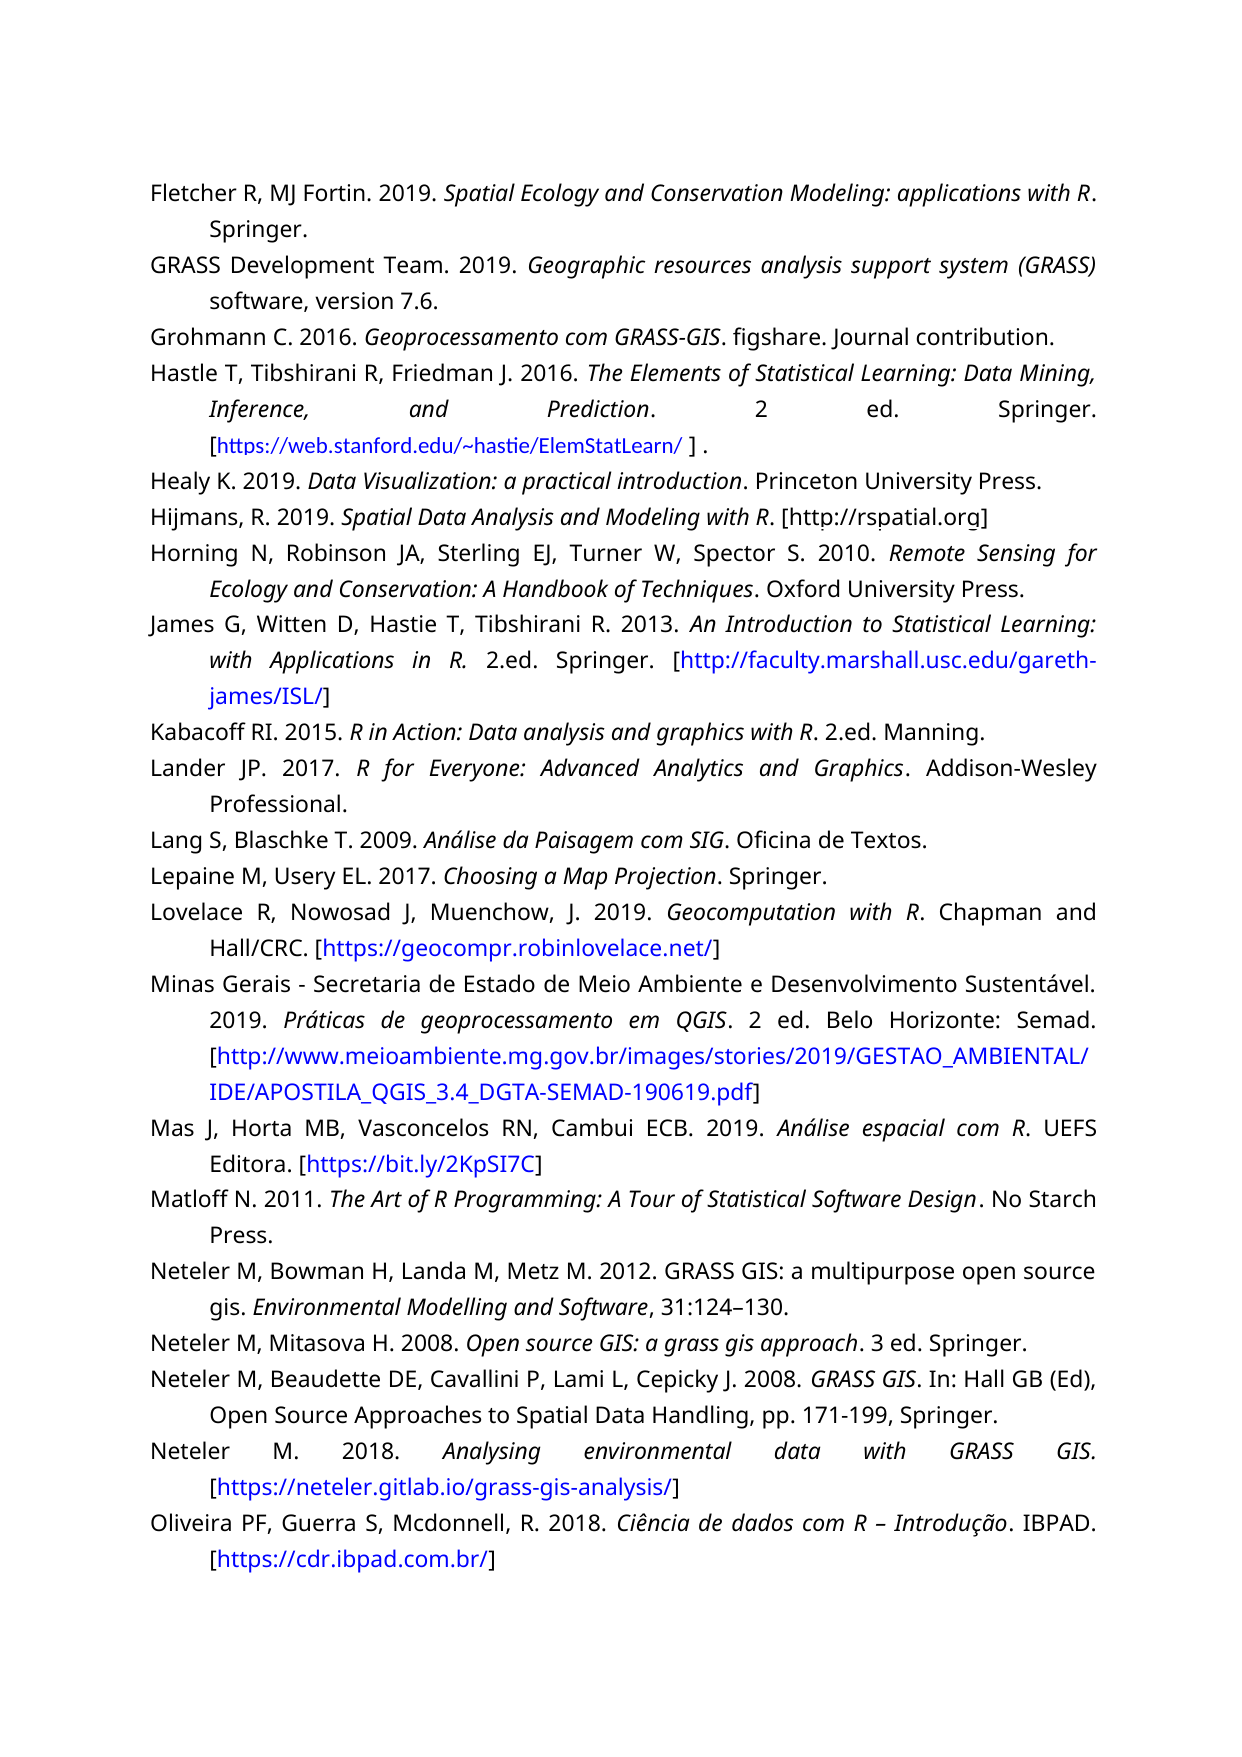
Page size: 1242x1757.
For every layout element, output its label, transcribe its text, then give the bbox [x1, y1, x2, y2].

text Neteler M. 2018. Analysing environmental data with GRASS GIS. [https://neteler.gitlab.io/grass-gis-analysis/] [150, 1435, 1097, 1502]
text Healy K. 2019. Data Visualization: a practical introduction. Princeton University Press. [150, 465, 1097, 496]
text Hastle T, Tibshirani R, Friedman J. 2016. The Elements of Statistical Learning: Data Mining, Inference, and Prediction. 2 ed. Springer. [https://web.stanford.edu/~hastie/ElemStatLearn/ ] . [150, 357, 1097, 460]
subtitle Matloff N. 2011. The Art of R Programming: A Tour of Statistical Software Design. No Starch Press. [150, 1183, 1097, 1251]
text Neteler M, Beaudette DE, Cavallini P, Lami L, Cepicky J. 2008. GRASS GIS. In: Hall GB (Ed), Open Source Approaches to Spatial Data Handling, pp. 171-199, Springer. [150, 1363, 1097, 1430]
text Grohmann C. 2016. Geoprocessamento com GRASS-GIS. figshare. Journal contribution. [150, 321, 1097, 352]
text GRASS Development Team. 2019. Geographic resources analysis support system (GRASS) software, version 7.6. [150, 249, 1097, 316]
text Minas Gerais - Secretaria de Estado de Meio Ambiente e Desenvolvimento Sustentável. 2019. Práticas de geoprocessamento em QGIS. 2 ed. Belo Horizonte: Semad. [http://www.meioambiente.mg.gov.br/images/stories/2019/GESTAO_AMBIENTAL/IDE/APOSTILA_QGIS_3.4_DGTA-SEMAD-190619.pdf] [150, 968, 1097, 1107]
text Lovelace R, Nowosad J, Muenchow, J. 2019. Geocomputation with R. Chapman and Hall/CRC. [https://geocompr.robinlovelace.net/] [150, 896, 1097, 963]
text Neteler M, Bowman H, Landa M, Metz M. 2012. GRASS GIS: a multipurpose open source gis. Environmental Modelling and Software, 31:124–130. [150, 1255, 1097, 1322]
text Oliveira PF, Guerra S, Mcdonnell, R. 2018. Ciência de dados com R – Introdução. IBPAD. [https://cdr.ibpad.com.br/] [150, 1507, 1097, 1574]
text Lepaine M, Usery EL. 2017. Choosing a Map Projection. Springer. [150, 860, 1097, 891]
text Fletcher R, MJ Fortin. 2019. Spatial Ecology and Conservation Modeling: applications with R. Springer. [150, 177, 1097, 244]
text Mas J, Horta MB, Vasconcelos RN, Cambui ECB. 2019. Análise espacial com R. UEFS Editora. [https://bit.ly/2KpSI7C] [150, 1112, 1097, 1179]
text Neteler M, Mitasova H. 2008. Open source GIS: a grass gis approach. 3 ed. Springer. [150, 1327, 1097, 1358]
text Lang S, Blaschke T. 2009. Análise da Paisagem com SIG. Oficina de Textos. [150, 824, 1097, 855]
text Hijmans, R. 2019. Spatial Data Analysis and Modeling with R. [http://rspatial.org] [150, 501, 1097, 532]
text Kabacoff RI. 2015. R in Action: Data analysis and graphics with R. 2.ed. Manning. [150, 716, 1097, 747]
subtitle James G, Witten D, Hastie T, Tibshirani R. 2013. An Introduction to Statistical Learning: with Applications in R. 2.ed. Springer. [http://faculty.marshall.usc.edu/gareth-james/ISL/] [150, 608, 1097, 712]
text Horning N, Robinson JA, Sterling EJ, Turner W, Spector S. 2010. Remote Sensing for Ecology and Conservation: A Handbook of Techniques. Oxford University Press. [150, 537, 1097, 604]
subtitle Lander JP. 2017. R for Everyone: Advanced Analytics and Graphics. Addison-Wesley Professional. [150, 752, 1097, 819]
